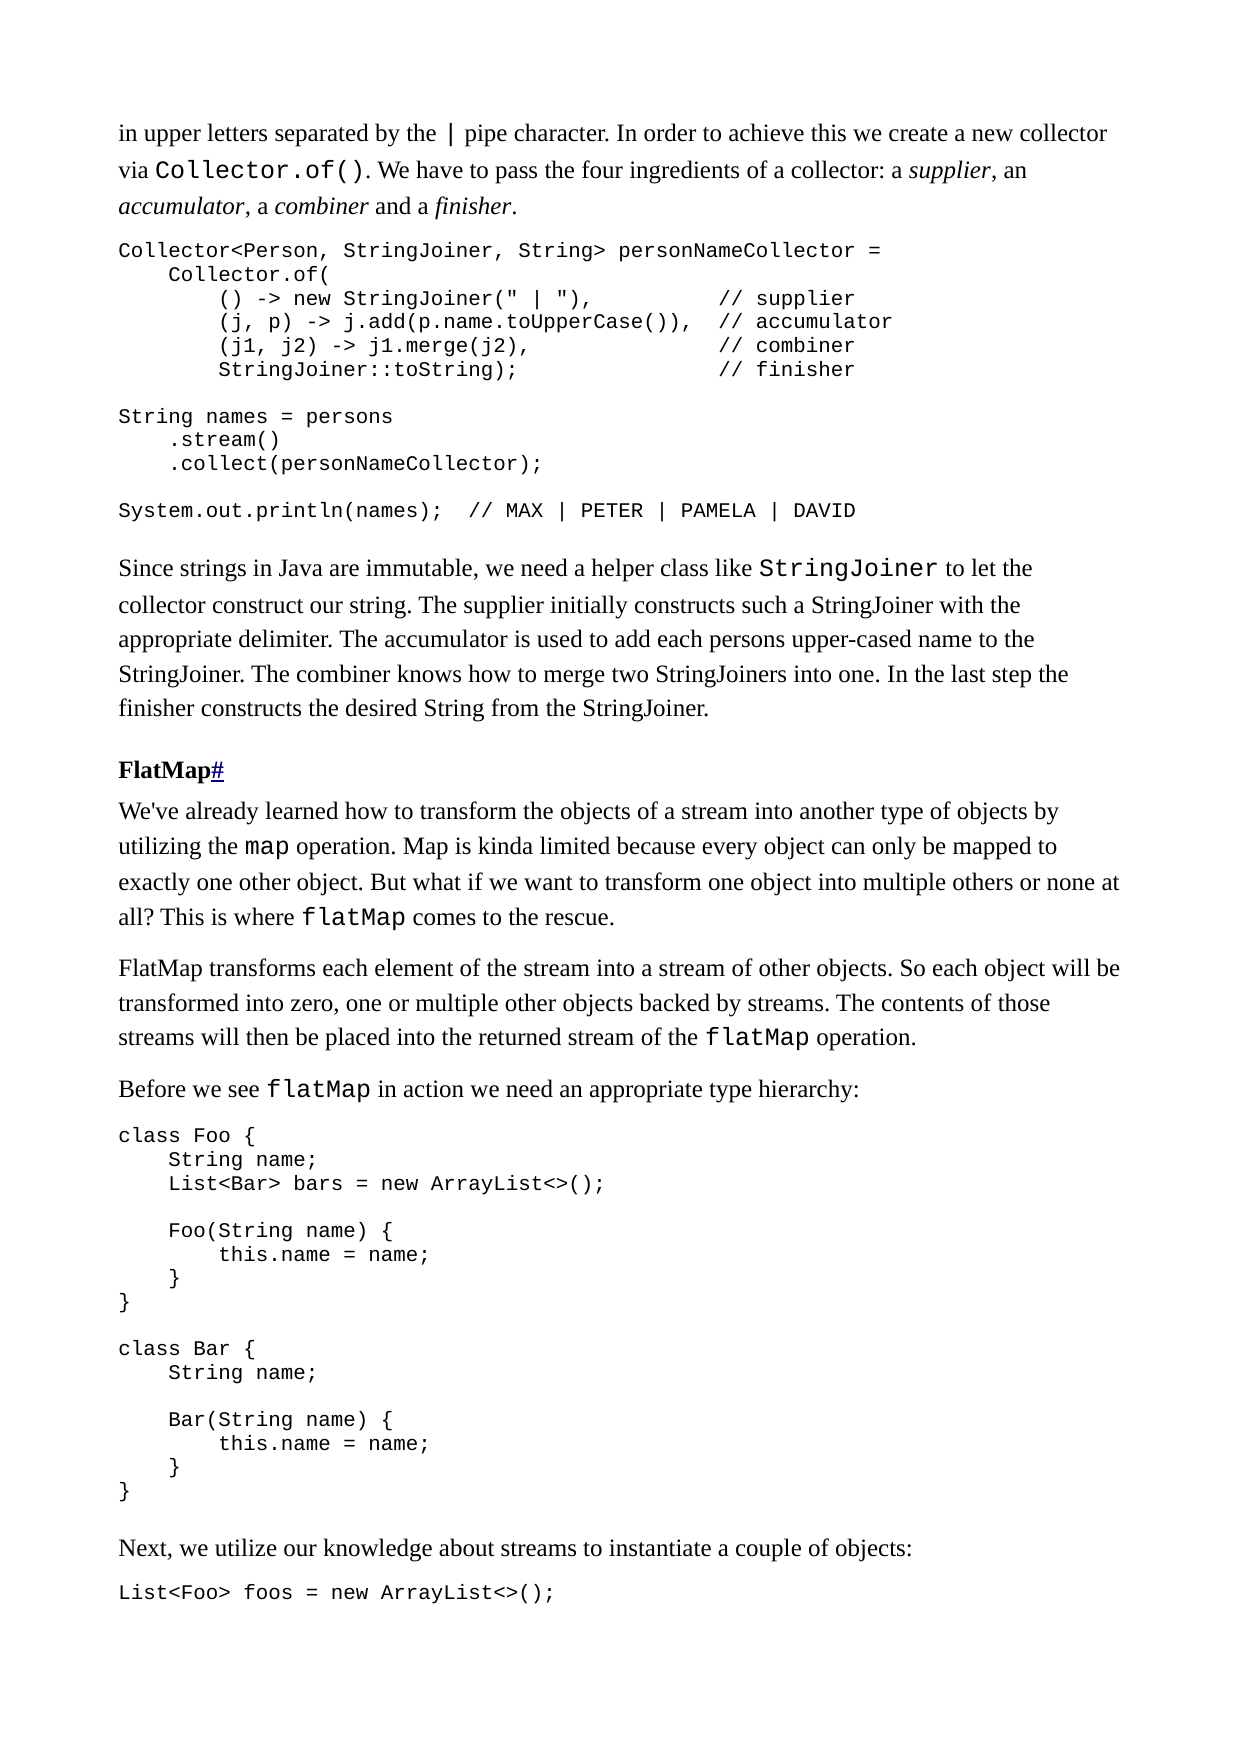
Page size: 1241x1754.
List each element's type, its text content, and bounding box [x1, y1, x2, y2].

text } [118, 1267, 1122, 1291]
text String name; [118, 1149, 1122, 1173]
text List<Bar> bars = new ArrayList<>(); [118, 1173, 1122, 1196]
text String name; [118, 1362, 1122, 1386]
text .stream() [118, 429, 1122, 453]
text List<Foo> foos = new ArrayList<>(); [118, 1582, 1122, 1606]
text Foo(String name) { [118, 1220, 1122, 1244]
text class Foo { [118, 1126, 1122, 1149]
text FlatMap transforms each element of the stream into a stream of other objects. So each object will be transformed into zero, one or multiple other objects backed by streams. The contents of those streams will then be placed into the returned stream of the flatMap operation. [118, 953, 1122, 1053]
text .collect(personNameCollector); [118, 453, 1122, 477]
text Before we see flatMap in action we need an appropriate type hierarchy: [118, 1074, 1122, 1105]
text StringJoiner::toString); // finisher [118, 358, 1122, 382]
text Bar(String name) { [118, 1409, 1122, 1433]
text Since strings in Java are immutable, we need a helper class like StringJoiner to let the collector construct our string. The supplier initially constructs such a StringJoiner with the appropriate delimiter. The accumulator is used to add each persons upper-cased name to the StringJoiner. The combiner knows how to merge two StringJoiners into one. In the last step the finisher constructs the desired String from the StringJoiner. [118, 553, 1122, 722]
text class Bar { [118, 1338, 1122, 1362]
text in upper letters separated by the | pipe character. In order to achieve this we create a new collector via Collector.of(). We have to pass the four ingredients of a collector: a supplier, an accumulator, a combiner and a finisher. [118, 118, 1122, 220]
text String names = persons [118, 406, 1122, 429]
text (j, p) -> j.add(p.name.toUpperCase()), // accumulator [118, 311, 1122, 335]
subtitle FlatMap# [118, 755, 1122, 784]
text Collector.of( [118, 264, 1122, 288]
text } [118, 1480, 1122, 1504]
text Collector<Person, StringJoiner, String> personNameCollector = [118, 240, 1122, 264]
text () -> new StringJoiner(" | "), // supplier [118, 288, 1122, 311]
text (j1, j2) -> j1.merge(j2), // combiner [118, 335, 1122, 358]
text } [118, 1457, 1122, 1480]
text this.name = name; [118, 1433, 1122, 1457]
text this.name = name; [118, 1244, 1122, 1267]
text } [118, 1291, 1122, 1315]
text System.out.println(names); // MAX | PETER | PAMELA | DAVID [118, 500, 1122, 524]
text Next, we utilize our knowledge about streams to instantiate a couple of objects: [118, 1533, 1122, 1562]
text We've already learned how to transform the objects of a stream into another type of objects by utilizing the map operation. Map is kinda limited because every object can only be mapped to exactly one other object. But what if we want to transform one object into multiple others or none at all? This is where flatMap comes to the rescue. [118, 796, 1122, 933]
